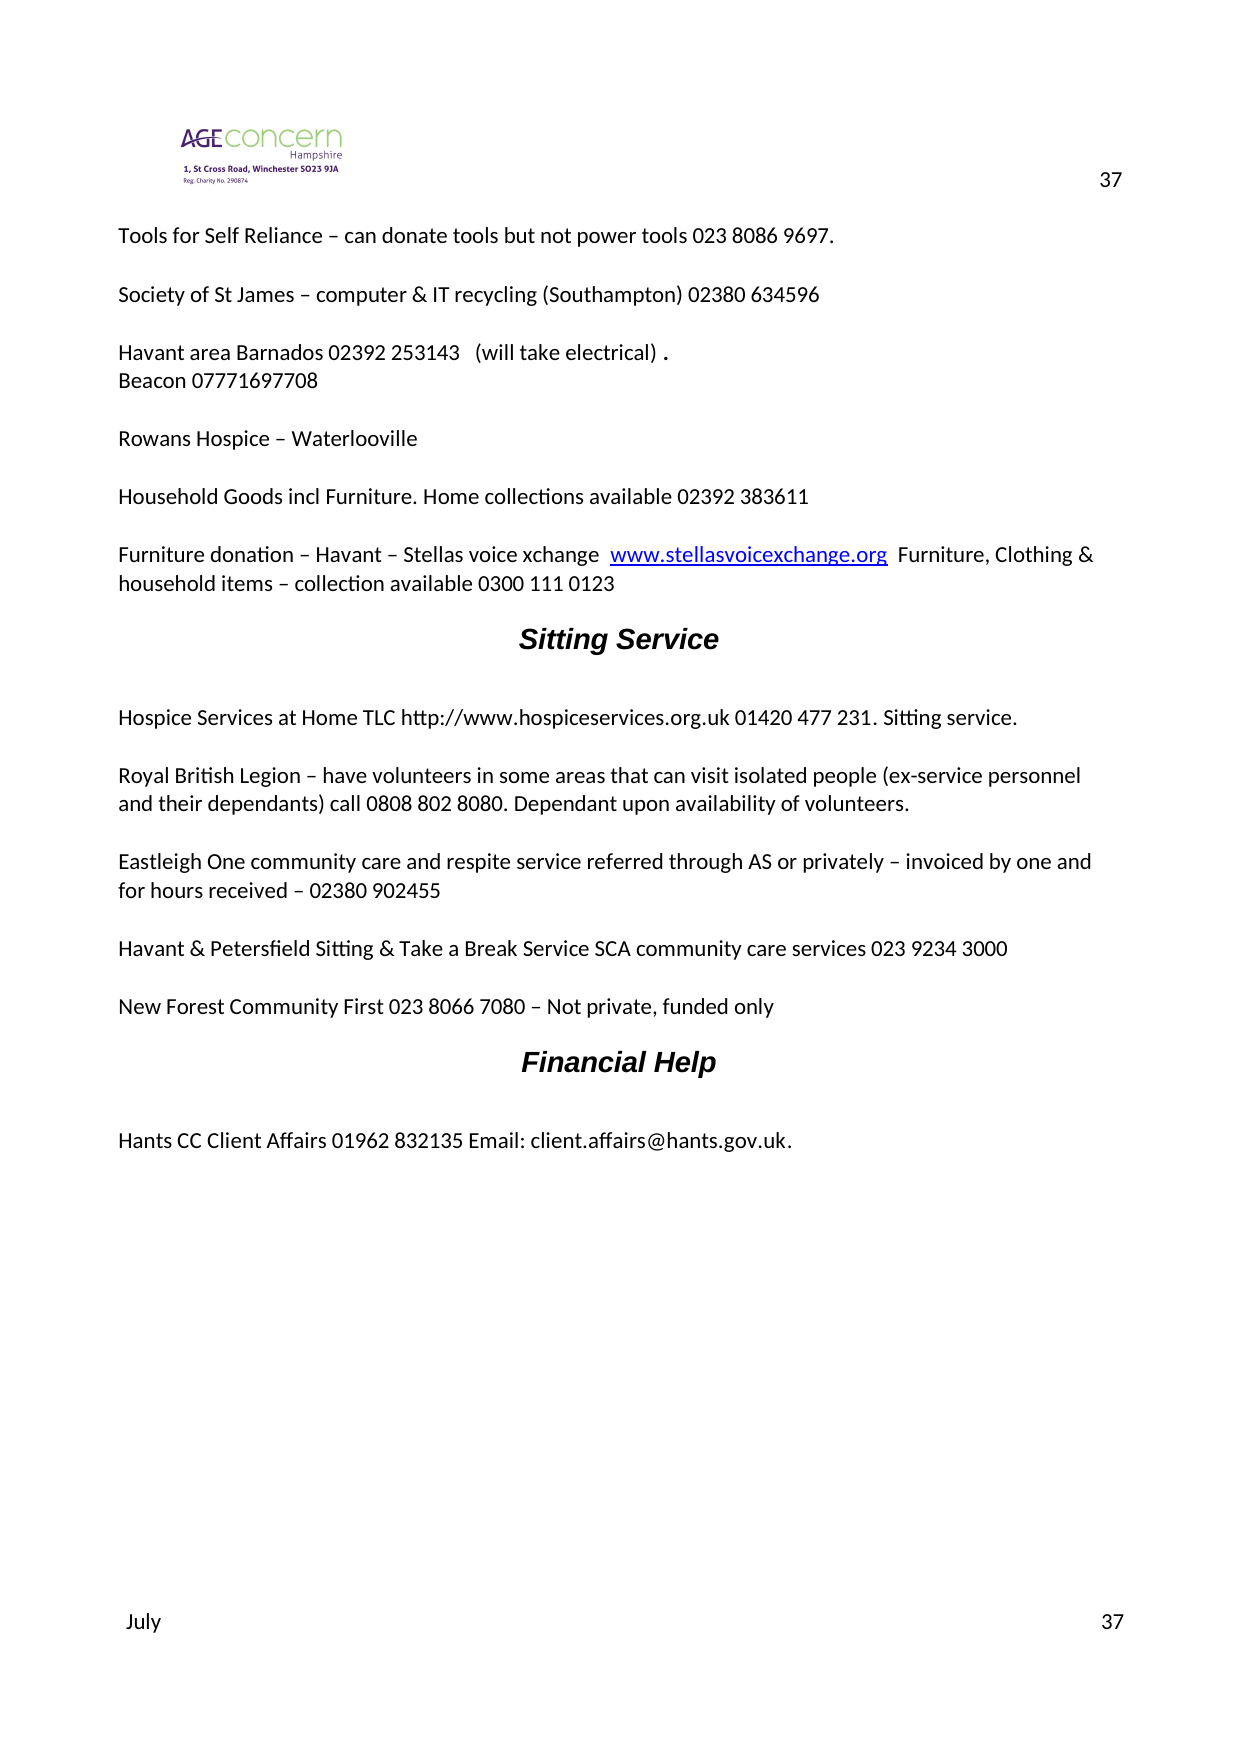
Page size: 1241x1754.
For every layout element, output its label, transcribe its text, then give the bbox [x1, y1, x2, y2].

text Rowans Hospice – Waterlooville [118, 424, 1122, 453]
picture [178, 119, 345, 186]
text Beacon 07771697708 [118, 366, 1122, 394]
text Hants CC Client Affairs 01962 832135 Email: client.affairs@hants.gov.uk. [118, 1126, 1122, 1154]
text Havant & Petersfield Sitting & Take a Break Service SCA community care services 023 9234 3000 [118, 934, 1122, 962]
text Household Goods incl Furniture. Home collections available 02392 383611 [118, 482, 1122, 511]
text Society of St James – computer & IT recycling (Southampton) 02380 634596 [118, 279, 1122, 308]
text Havant area Barnados 02392 253143 (will take electrical) . [118, 337, 1122, 366]
text Furniture donation – Havant – Stellas voice xchange www.stellasvoicexchange.org Furniture, Clothing & household items – collection available 0300 111 0123 [118, 540, 1122, 597]
text New Forest Community First 023 8066 7080 – Not private, funded only [118, 992, 1122, 1020]
text Tools for Self Reliance – can donate tools but not power tools 023 8086 9697. [118, 221, 1122, 250]
text Royal British Legion – have volunteers in some areas that can visit isolated people (ex-service personnel and their dependants) call 0808 802 8080. Dependant upon availability of volunteers. [118, 761, 1122, 818]
text Hospice Services at Home TLC http://www.hospiceservices.org.uk 01420 477 231. Sitting service. [118, 703, 1122, 731]
subtitle Financial Help [118, 1045, 1122, 1079]
text Eastleigh One community care and respite service referred through AS or privately – invoiced by one and for hours received – 02380 902455 [118, 847, 1122, 904]
subtitle Sitting Service [118, 622, 1122, 656]
